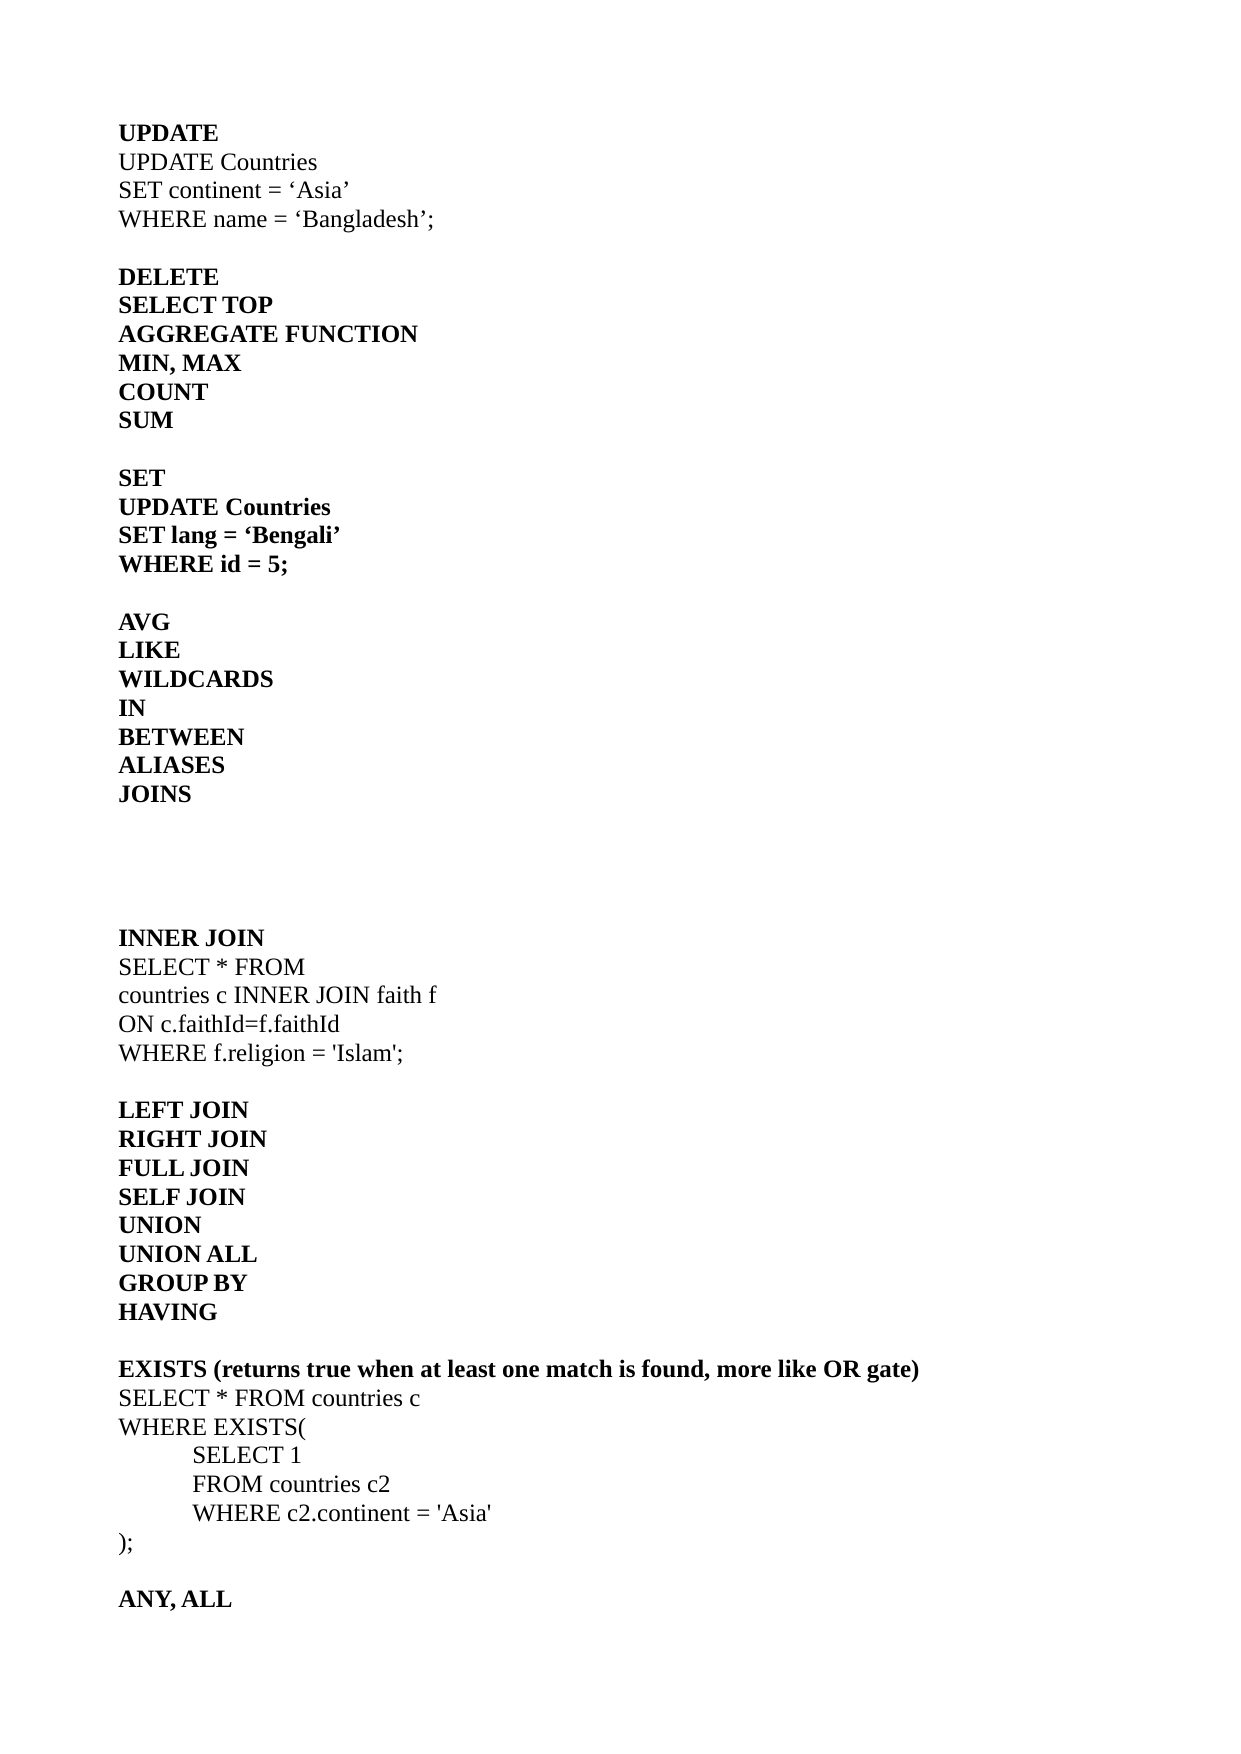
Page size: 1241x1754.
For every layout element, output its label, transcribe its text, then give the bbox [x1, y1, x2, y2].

text FULL JOIN [118, 1153, 1122, 1182]
text SELECT * FROM [118, 952, 1122, 981]
text SET continent = ‘Asia’ [118, 176, 1122, 204]
text UNION [118, 1211, 1122, 1239]
text INNER JOIN [118, 923, 1122, 952]
text SELF JOIN [118, 1182, 1122, 1211]
text MIN, MAX [118, 348, 1122, 377]
text SELECT 1 [118, 1441, 1122, 1469]
text WHERE f.religion = 'Islam'; [118, 1038, 1122, 1067]
text WILDCARDS [118, 664, 1122, 693]
text AGGREGATE FUNCTION [118, 319, 1122, 348]
text RIGHT JOIN [118, 1124, 1122, 1153]
text WHERE c2.continent = 'Asia' [118, 1498, 1122, 1527]
text HAVING [118, 1297, 1122, 1326]
text countries c INNER JOIN faith f [118, 981, 1122, 1009]
text UPDATE Countries [118, 492, 1122, 521]
text WHERE id = 5; [118, 549, 1122, 578]
text DELETE [118, 262, 1122, 291]
text SELECT TOP [118, 291, 1122, 319]
text WHERE name = ‘Bangladesh’; [118, 204, 1122, 233]
text BETWEEN [118, 722, 1122, 751]
text ALIASES [118, 751, 1122, 779]
text ON c.faithId=f.faithId [118, 1009, 1122, 1038]
text SET lang = ‘Bengali’ [118, 521, 1122, 549]
text COUNT [118, 377, 1122, 406]
text SUM [118, 406, 1122, 434]
text ANY, ALL [118, 1584, 1122, 1613]
text AVG [118, 607, 1122, 636]
text SELECT * FROM countries c [118, 1383, 1122, 1412]
text LEFT JOIN [118, 1096, 1122, 1124]
text JOINS [118, 779, 1122, 808]
text FROM countries c2 [118, 1469, 1122, 1498]
text UPDATE [118, 118, 1122, 147]
text IN [118, 693, 1122, 722]
text EXISTS (returns true when at least one match is found, more like OR gate) [118, 1354, 1122, 1383]
text UNION ALL [118, 1239, 1122, 1268]
text ); [118, 1527, 1122, 1556]
text GROUP BY [118, 1268, 1122, 1297]
text SET [118, 463, 1122, 492]
text UPDATE Countries [118, 147, 1122, 176]
text LIKE [118, 636, 1122, 664]
text WHERE EXISTS( [118, 1412, 1122, 1441]
